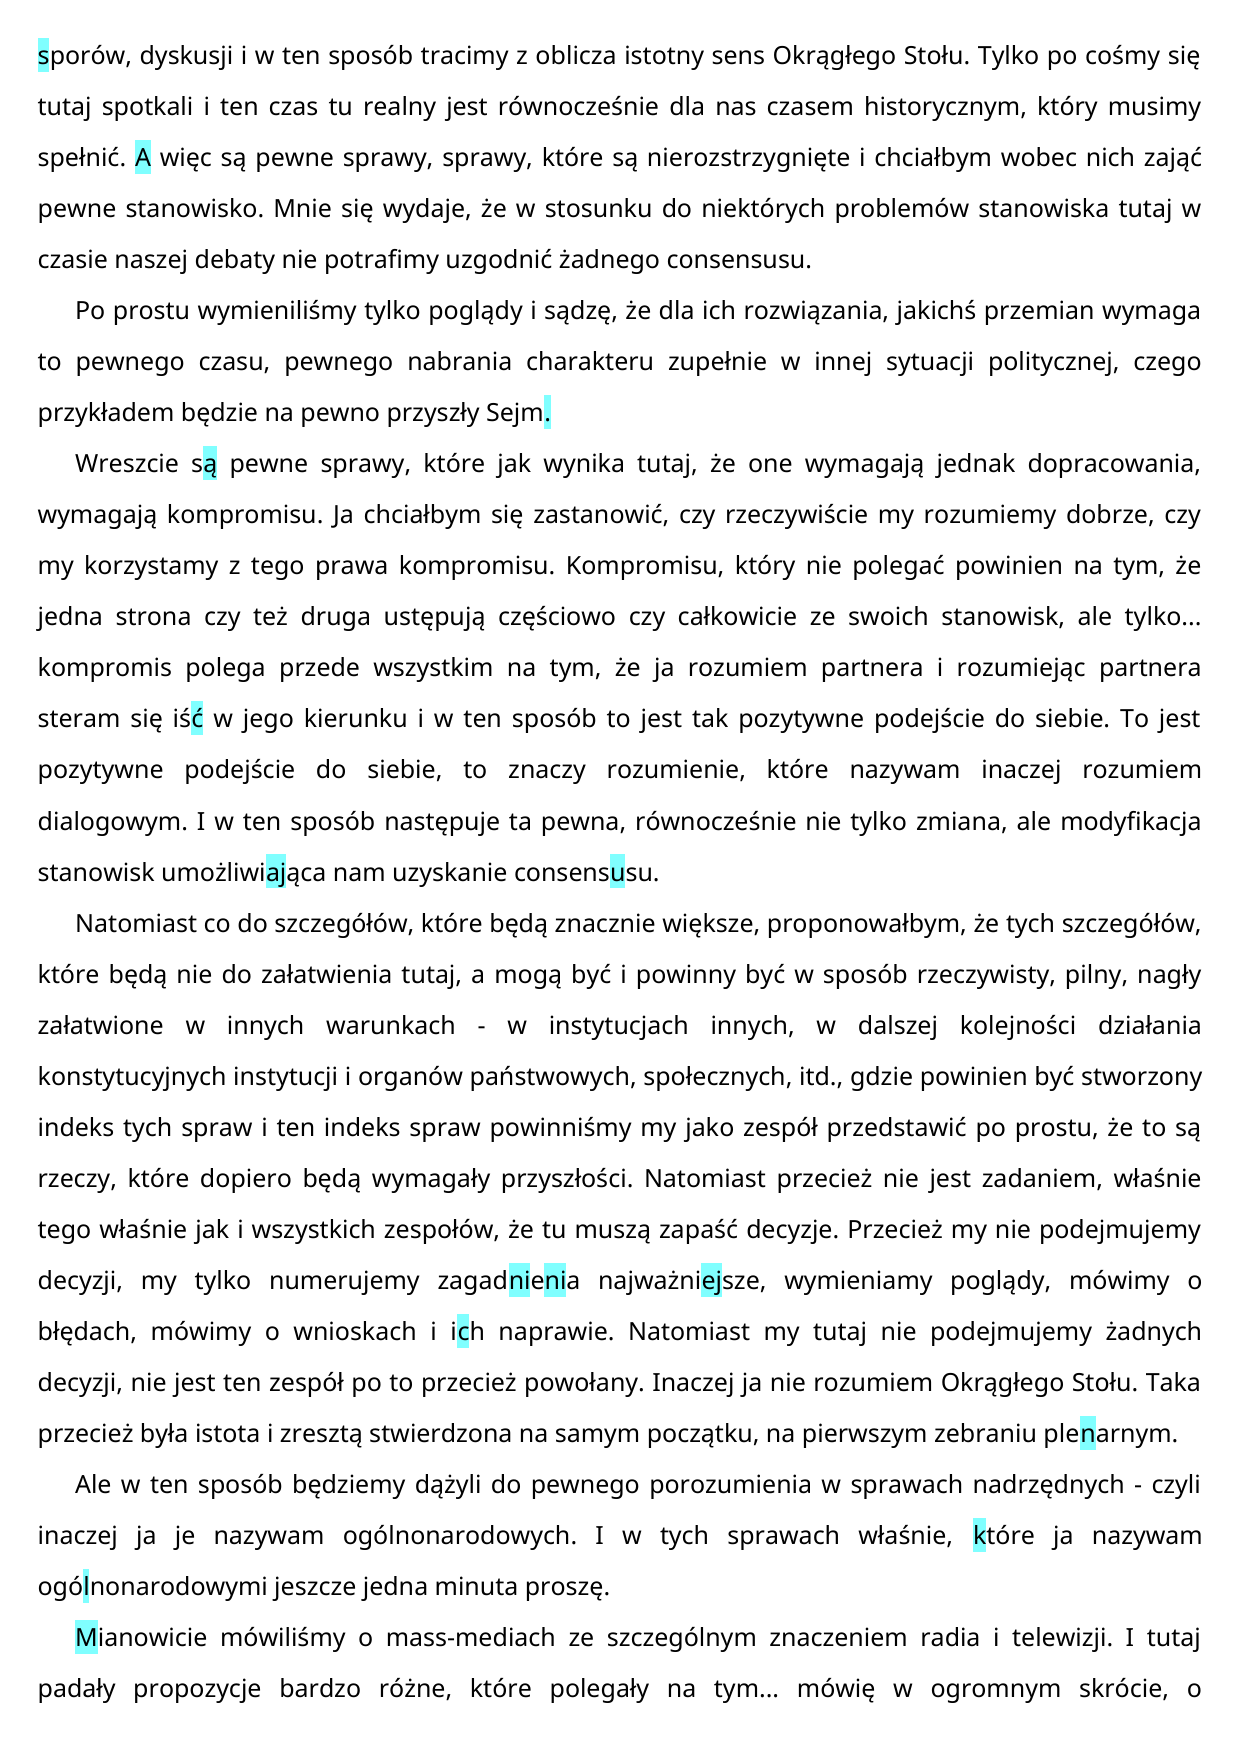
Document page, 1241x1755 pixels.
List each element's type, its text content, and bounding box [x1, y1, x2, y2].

text Wreszcie są pewne sprawy, które jak wynika tutaj, że one wymagają jednak dopracowania, wymagają kompromisu. Ja chciałbym się zastanowić, czy rzeczywiście my rozumiemy dobrze, czy my korzystamy z tego prawa kompromisu. Kompromisu, który nie polegać powinien na tym, że jedna strona czy też druga ustępują częściowo czy całkowicie ze swoich stanowisk, ale tylko... kompromis polega przede wszystkim na tym, że ja rozumiem partnera i rozumiejąc partnera steram się iść w jego kierunku i w ten sposób to jest tak pozytywne podejście do siebie. To jest pozytywne podejście do siebie, to znaczy rozumienie, które nazywam inaczej rozumiem dialogowym. I w ten sposób następuje ta pewna, równocześnie nie tylko zmiana, ale modyfikacja stanowisk umożliwiająca nam uzyskanie consensusu. [37, 446, 1203, 888]
text Po prostu wymieniliśmy tylko poglądy i sądzę, że dla ich rozwiązania, jakichś przemian wymaga to pewnego czasu, pewnego nabrania charakteru zupełnie w innej sytuacji politycznej, czego przykładem będzie na pewno przyszły Sejm. [37, 293, 1203, 429]
text Natomiast co do szczegółów, które będą znacznie większe, proponowałbym, że tych szczegółów, które będą nie do załatwienia tutaj, a mogą być i powinny być w sposób rzeczywisty, pilny, nagły załatwione w innych warunkach - w instytucjach innych, w dalszej kolejności działania konstytucyjnych instytucji i organów państwowych, społecznych, itd., gdzie powinien być stworzony indeks tych spraw i ten indeks spraw powinniśmy my jako zespół przedstawić po prostu, że to są rzeczy, które dopiero będą wymagały przyszłości. Natomiast przecież nie jest zadaniem, właśnie tego właśnie jak i wszystkich zespołów, że tu muszą zapaść decyzje. Przecież my nie podejmujemy decyzji, my tylko numerujemy zagadnienia najważniejsze, wymieniamy poglądy, mówimy o błędach, mówimy o wnioskach i ich naprawie. Natomiast my tutaj nie podejmujemy żadnych decyzji, nie jest ten zespół po to przecież powołany. Inaczej ja nie rozumiem Okrągłego Stołu. Taka przecież była istota i zresztą stwierdzona na samym początku, na pierwszym zebraniu plenarnym. [37, 905, 1203, 1450]
text Mianowicie mówiliśmy o mass-mediach ze szczególnym znaczeniem radia i telewizji. I tutaj padały propozycje bardzo różne, które polegały na tym... mówię w ogromnym skrócie, o [37, 1620, 1203, 1705]
text Ale w ten sposób będziemy dążyli do pewnego porozumienia w sprawach nadrzędnych - czyli inaczej ja je nazywam ogólnonarodowych. I w tych sprawach właśnie, które ja nazywam ogólnonarodowymi jeszcze jedna minuta proszę. [37, 1467, 1203, 1603]
text sporów, dyskusji i w ten sposób tracimy z oblicza istotny sens Okrągłego Stołu. Tylko po cośmy się tutaj spotkali i ten czas tu realny jest równocześnie dla nas czasem historycznym, który musimy spełnić. A więc są pewne sprawy, sprawy, które są nierozstrzygnięte i chciałbym wobec nich zająć pewne stanowisko. Mnie się wydaje, że w stosunku do niektórych problemów stanowiska tutaj w czasie naszej debaty nie potrafimy uzgodnić żadnego consensusu. [37, 37, 1203, 276]
